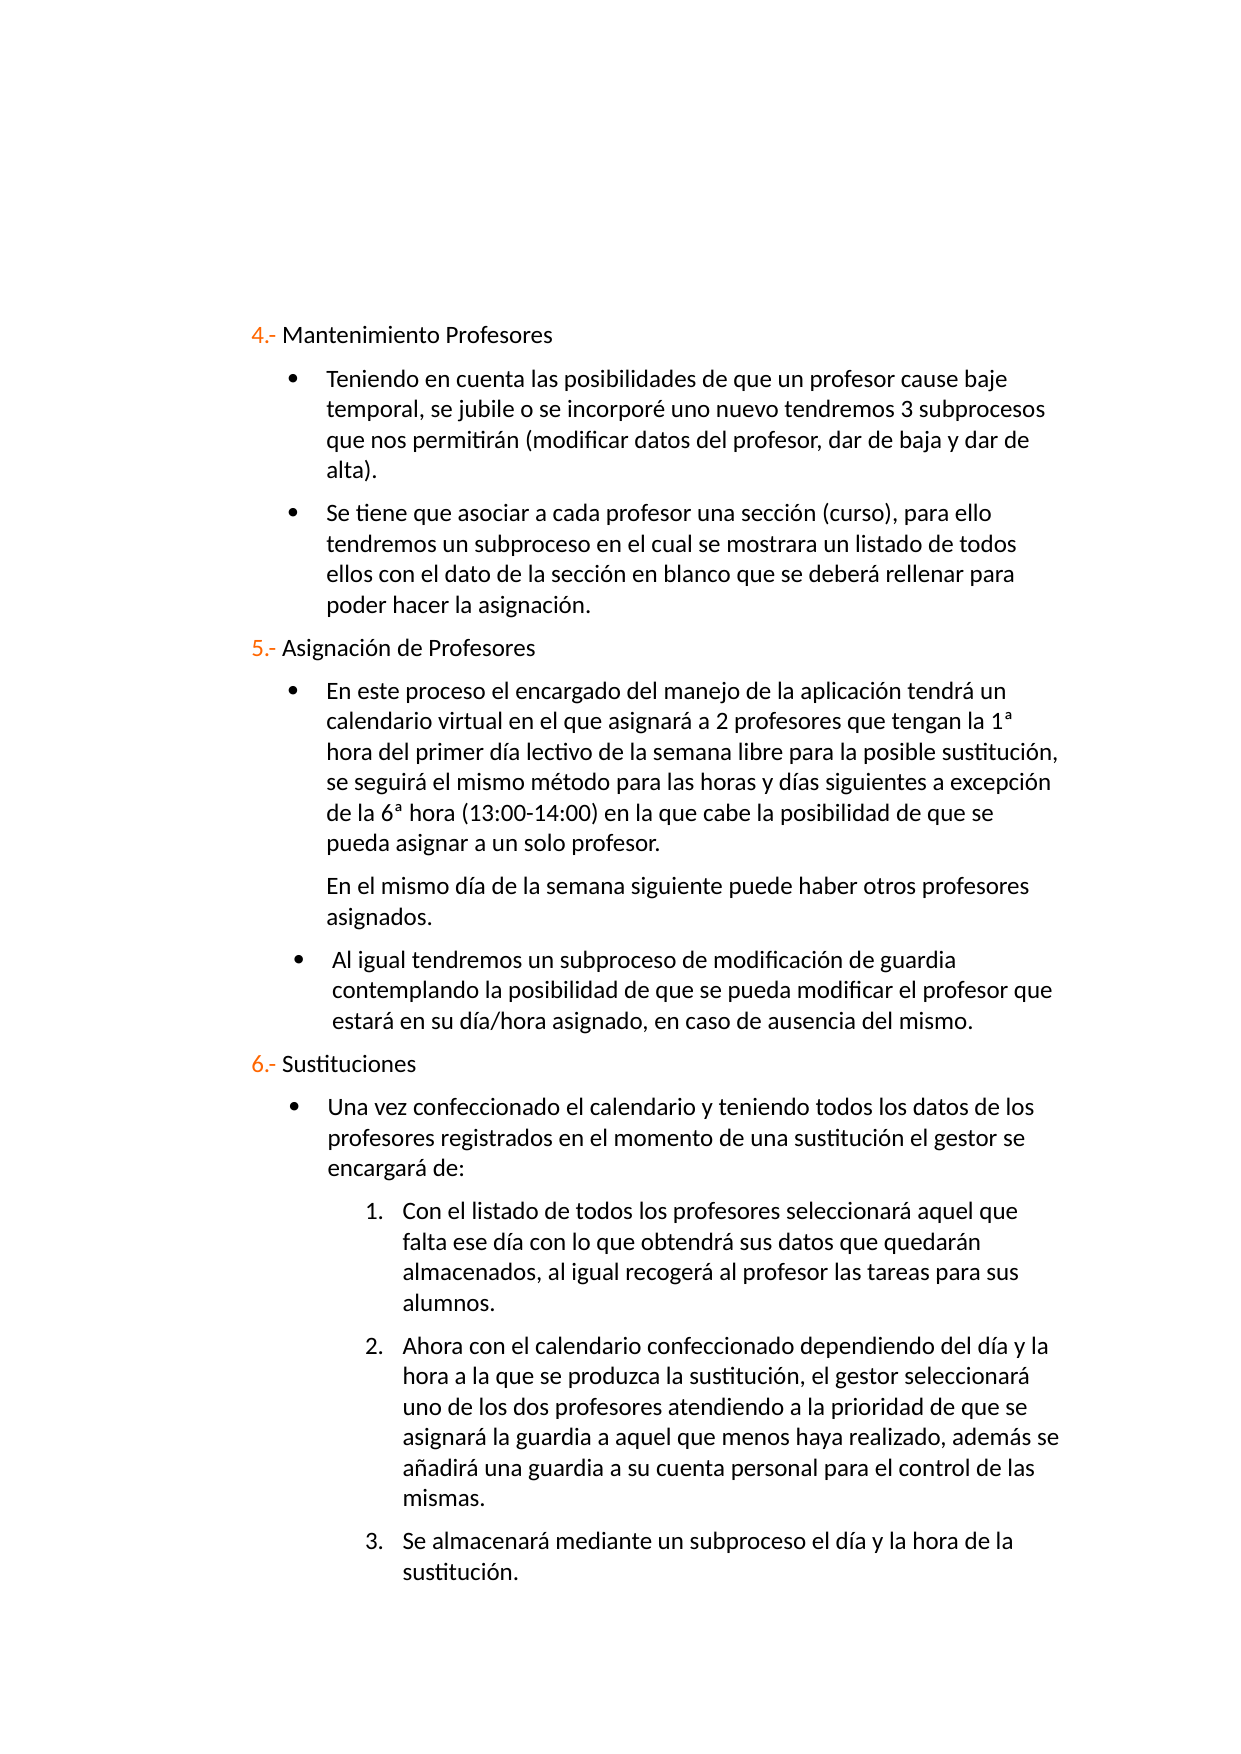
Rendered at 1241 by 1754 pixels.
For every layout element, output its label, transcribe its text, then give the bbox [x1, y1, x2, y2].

text 5.- Asignación de Profesores [251, 632, 1063, 662]
list Una vez confeccionado el calendario y teniendo todos los datos de los profesores registrados en el momento de una sustitución el gestor se encargará de: [290, 1091, 1063, 1183]
text En el mismo día de la semana siguiente puede haber otros profesores asignados. [326, 871, 1063, 932]
text 4.- Mantenimiento Profesores [251, 320, 1063, 350]
list Teniendo en cuenta las posibilidades de que un profesor cause baje temporal, se jubile o se incorporé uno nuevo tendremos 3 subprocesos que nos permitirán (modificar datos del profesor, dar de baja y dar de alta). [288, 363, 1063, 485]
list Se almacenará mediante un subproceso el día y la hora de la sustitución. [365, 1525, 1063, 1586]
list Con el listado de todos los profesores seleccionará aquel que falta ese día con lo que obtendrá sus datos que quedarán almacenados, al igual recogerá al profesor las tareas para sus alumnos. [365, 1195, 1063, 1317]
list Ahora con el calendario confeccionado dependiendo del día y la hora a la que se produzca la sustitución, el gestor seleccionará uno de los dos profesores atendiendo a la prioridad de que se asignará la guardia a aquel que menos haya realizado, además se añadirá una guardia a su cuenta personal para el control de las mismas. [365, 1330, 1063, 1513]
list En este proceso el encargado del manejo de la aplicación tendrá un calendario virtual en el que asignará a 2 profesores que tengan la 1ª hora del primer día lectivo de la semana libre para la posible sustitución, se seguirá el mismo método para las horas y días siguientes a excepción de la 6ª hora (13:00-14:00) en la que cabe la posibilidad de que se pueda asignar a un solo profesor. [288, 675, 1063, 858]
text 6.- Sustituciones [251, 1048, 1063, 1079]
list Se tiene que asociar a cada profesor una sección (curso), para ello tendremos un subproceso en el cual se mostrara un listado de todos ellos con el dato de la sección en blanco que se deberá rellenar para poder hacer la asignación. [288, 497, 1063, 619]
list Al igual tendremos un subproceso de modificación de guardia contemplando la posibilidad de que se pueda modificar el profesor que estará en su día/hora asignado, en caso de ausencia del mismo. [294, 944, 1063, 1036]
